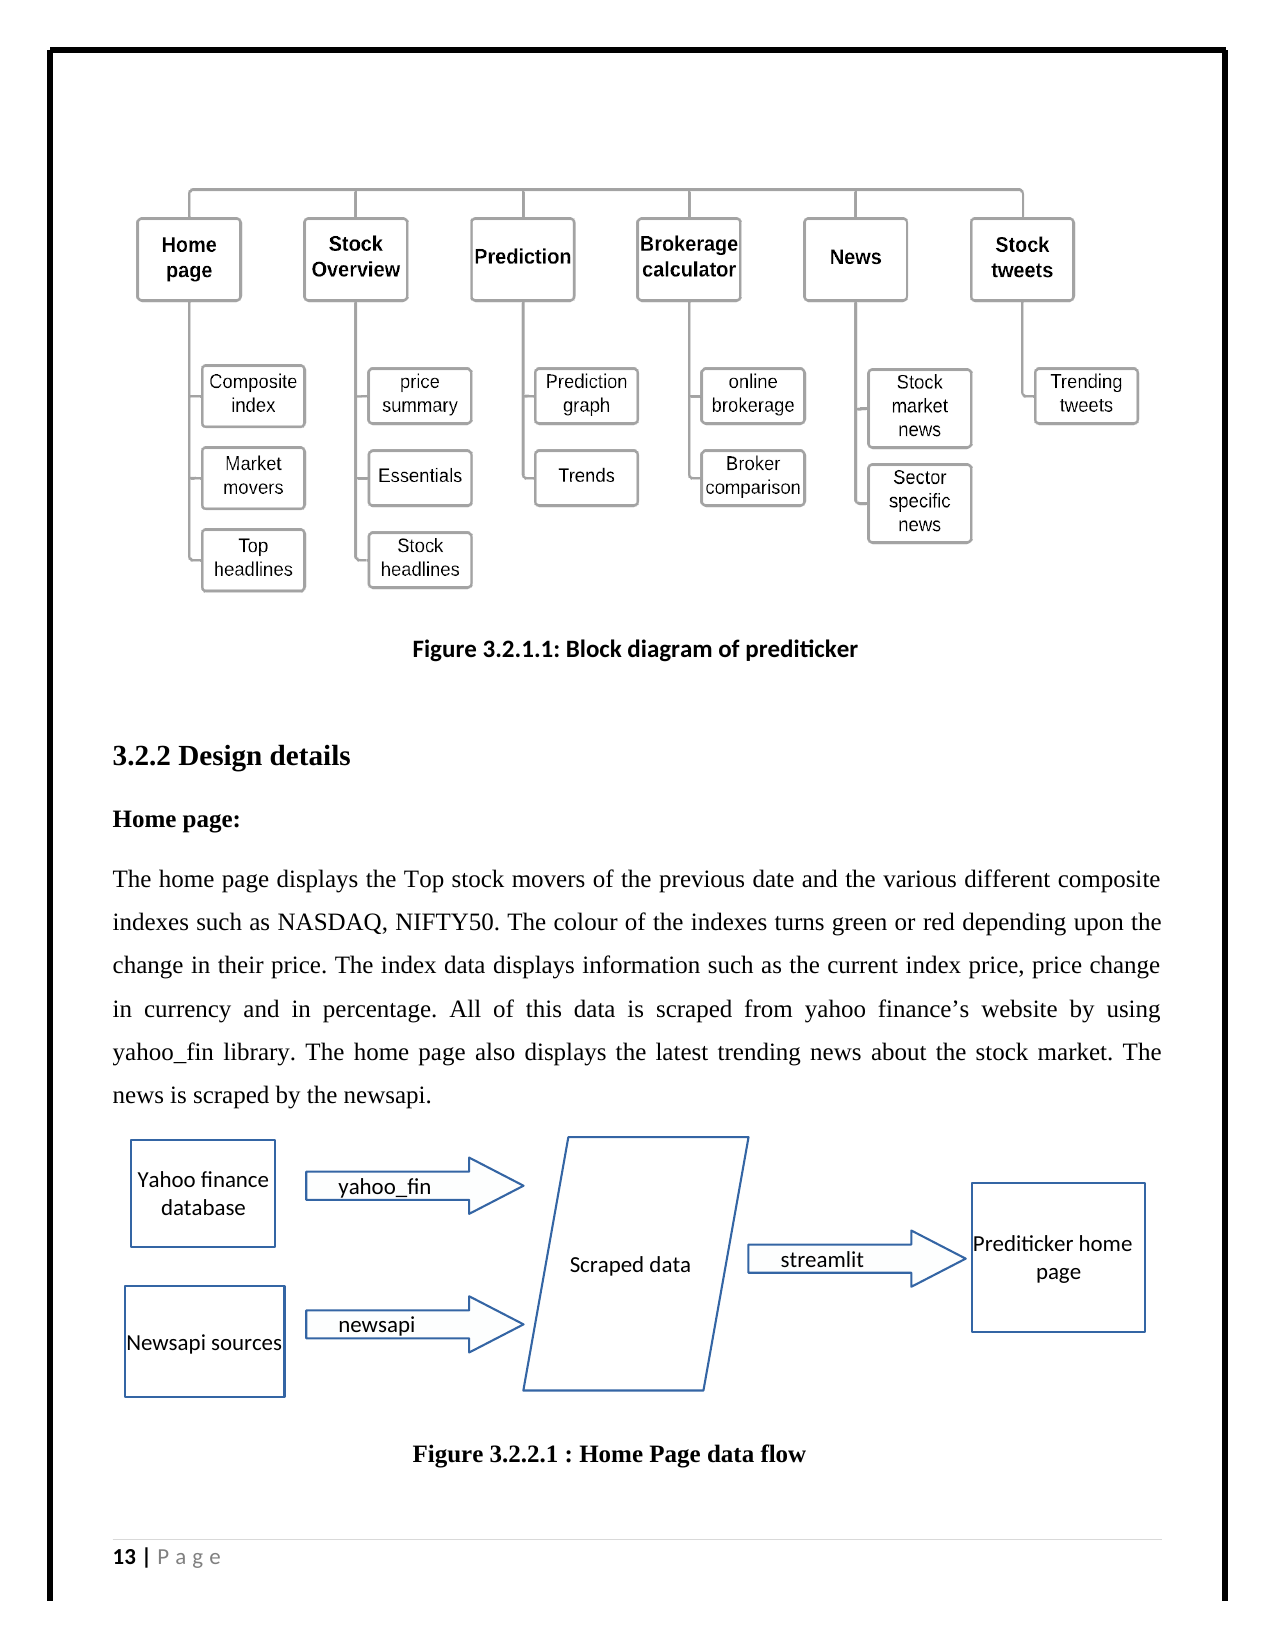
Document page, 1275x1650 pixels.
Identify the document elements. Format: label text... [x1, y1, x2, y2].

text Home page: [112, 804, 1162, 833]
text page [973, 1257, 1144, 1285]
text newsapi [307, 1310, 523, 1338]
text Yahoo finance [132, 1165, 274, 1193]
picture [112, 163, 1163, 618]
text 3.2.2 Design details [112, 738, 1162, 771]
text Figure 3.2.1.1: Block diagram of prediticker [112, 618, 1162, 663]
text Prediticker home [973, 1229, 1144, 1257]
text Scraped data [569, 1250, 702, 1278]
text Newsapi sources [126, 1328, 283, 1356]
text Figure 3.2.2.1 : Home Page data flow [112, 1439, 1162, 1467]
text database [132, 1193, 274, 1221]
text The home page displays the Top stock movers of the previous date and the various different composite indexes such as NASDAQ, NIFTY50. The colour of the indexes turns green or red depending upon the change in their price. The index data displays information such as the current index price, price change in currency and in percentage. All of this data is scraped from yahoo finance’s website by using yahoo_fin library. The home page also displays the latest trending news about the stock market. The news is scraped by the newsapi. [112, 864, 1162, 1109]
text streamlit [749, 1245, 965, 1273]
text yahoo_fin [307, 1172, 523, 1200]
